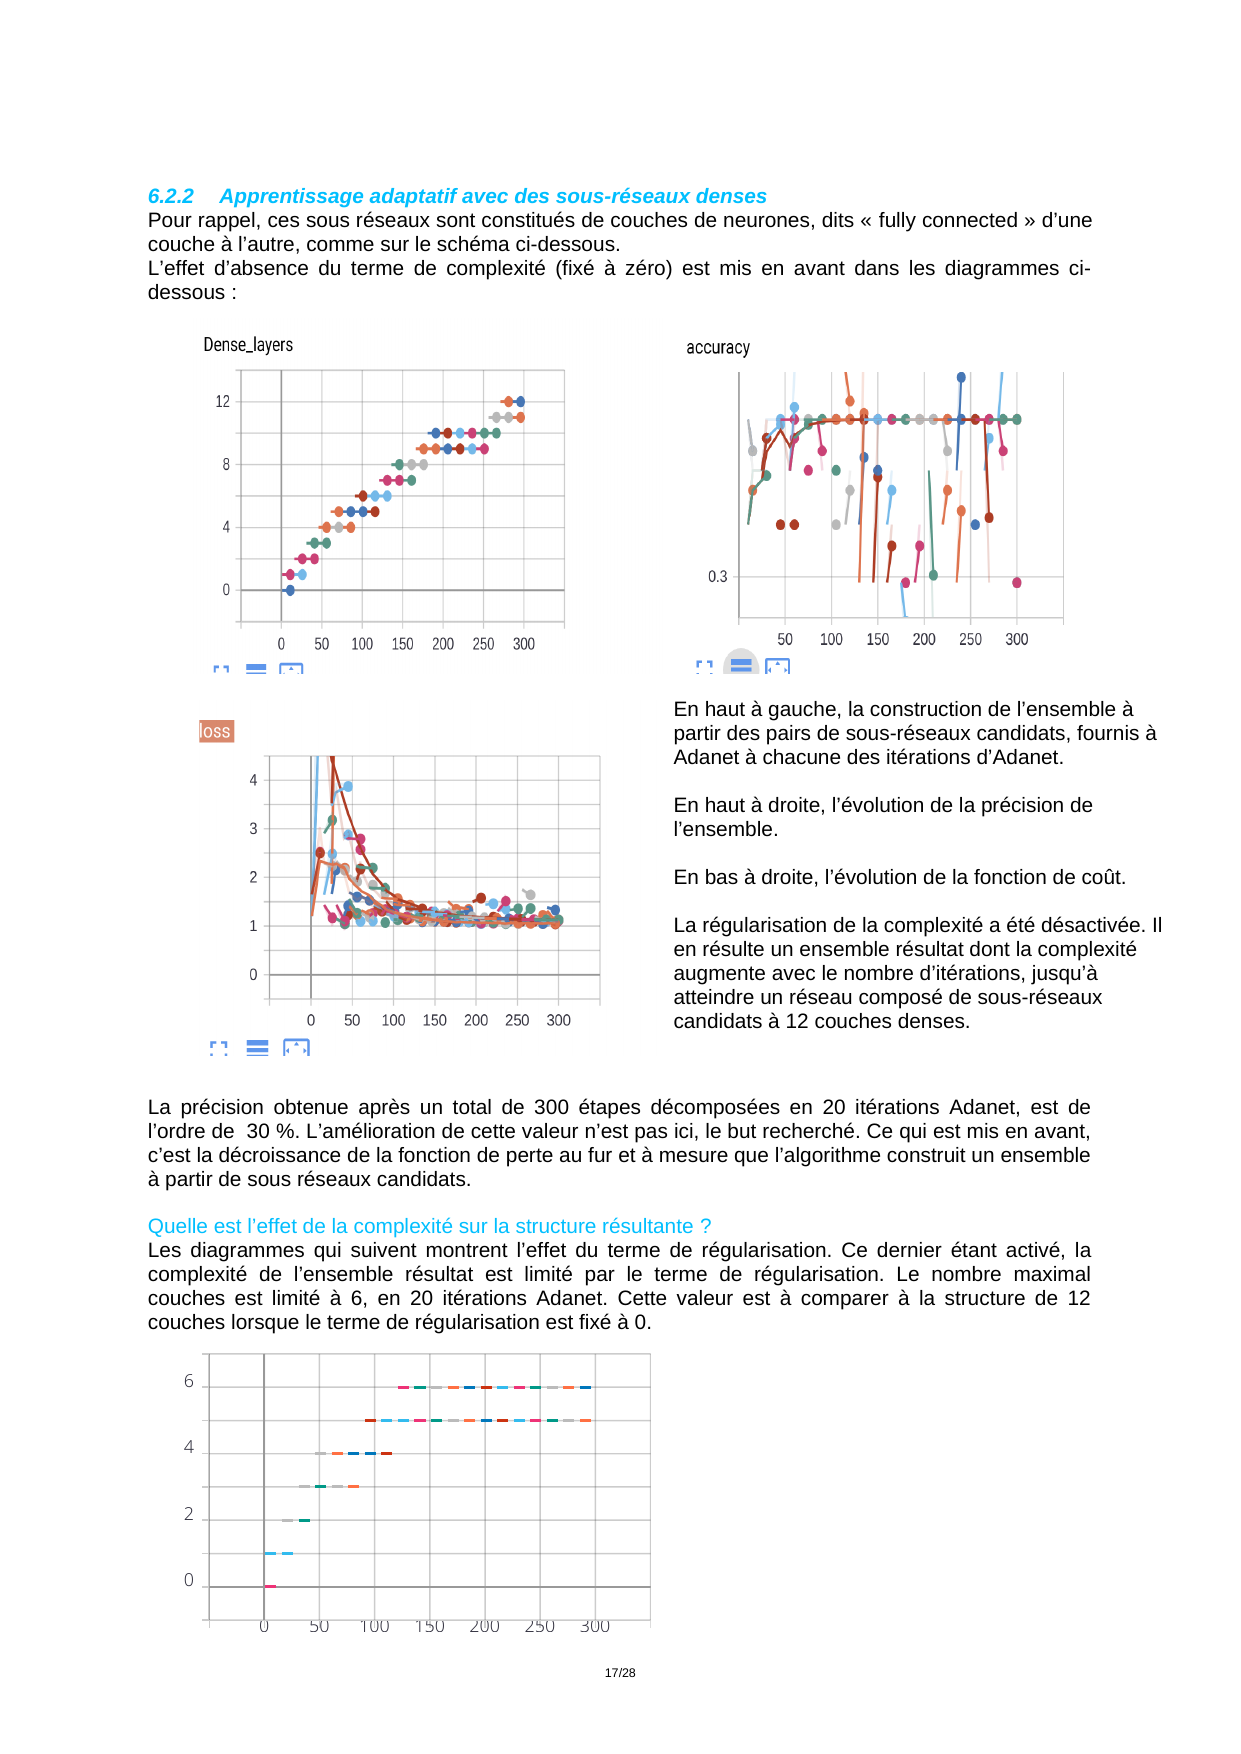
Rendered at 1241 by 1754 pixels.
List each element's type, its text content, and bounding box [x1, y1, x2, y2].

text Les diagrammes qui suivent montrent l’effet du terme de régularisation. Ce dernier étant activé, la complexité de l’ensemble résultat est limité par le terme de régularisation. Le nombre maximal couches est limité à 6, en 20 itérations Adanet. Cette valeur est à comparer à la structure de 12 couches lorsque le terme de régularisation est fixé à 0. [148, 1238, 1092, 1334]
picture [190, 318, 663, 674]
text L’effet d’absence du terme de complexité (fixé à zéro) est mis en avant dans les diagrammes ci-dessous : [148, 256, 1092, 304]
text La précision obtenue après un total de 300 étapes décomposées en 20 itérations Adanet, est de l’ordre de 30 %. L’amélioration de cette valeur n’est pas ici, le but recherché. Ce qui est mis en avant, c’est la décroissance de la fonction de perte au fur et à mesure que l’algorithme construit un ensemble à partir de sous réseaux candidats. [148, 1094, 1092, 1190]
text Pour rappel, ces sous réseaux sont constitués de couches de neurones, dits « fully connected » d’une couche à l’autre, comme sur le schéma ci-dessous. [148, 208, 1092, 256]
text Quelle est l’effet de la complexité sur la structure résultante ? [148, 1214, 1092, 1238]
picture [183, 700, 657, 1056]
subtitle Apprentissage adaptatif avec des sous-réseaux denses [148, 184, 1092, 208]
picture [670, 318, 1143, 674]
